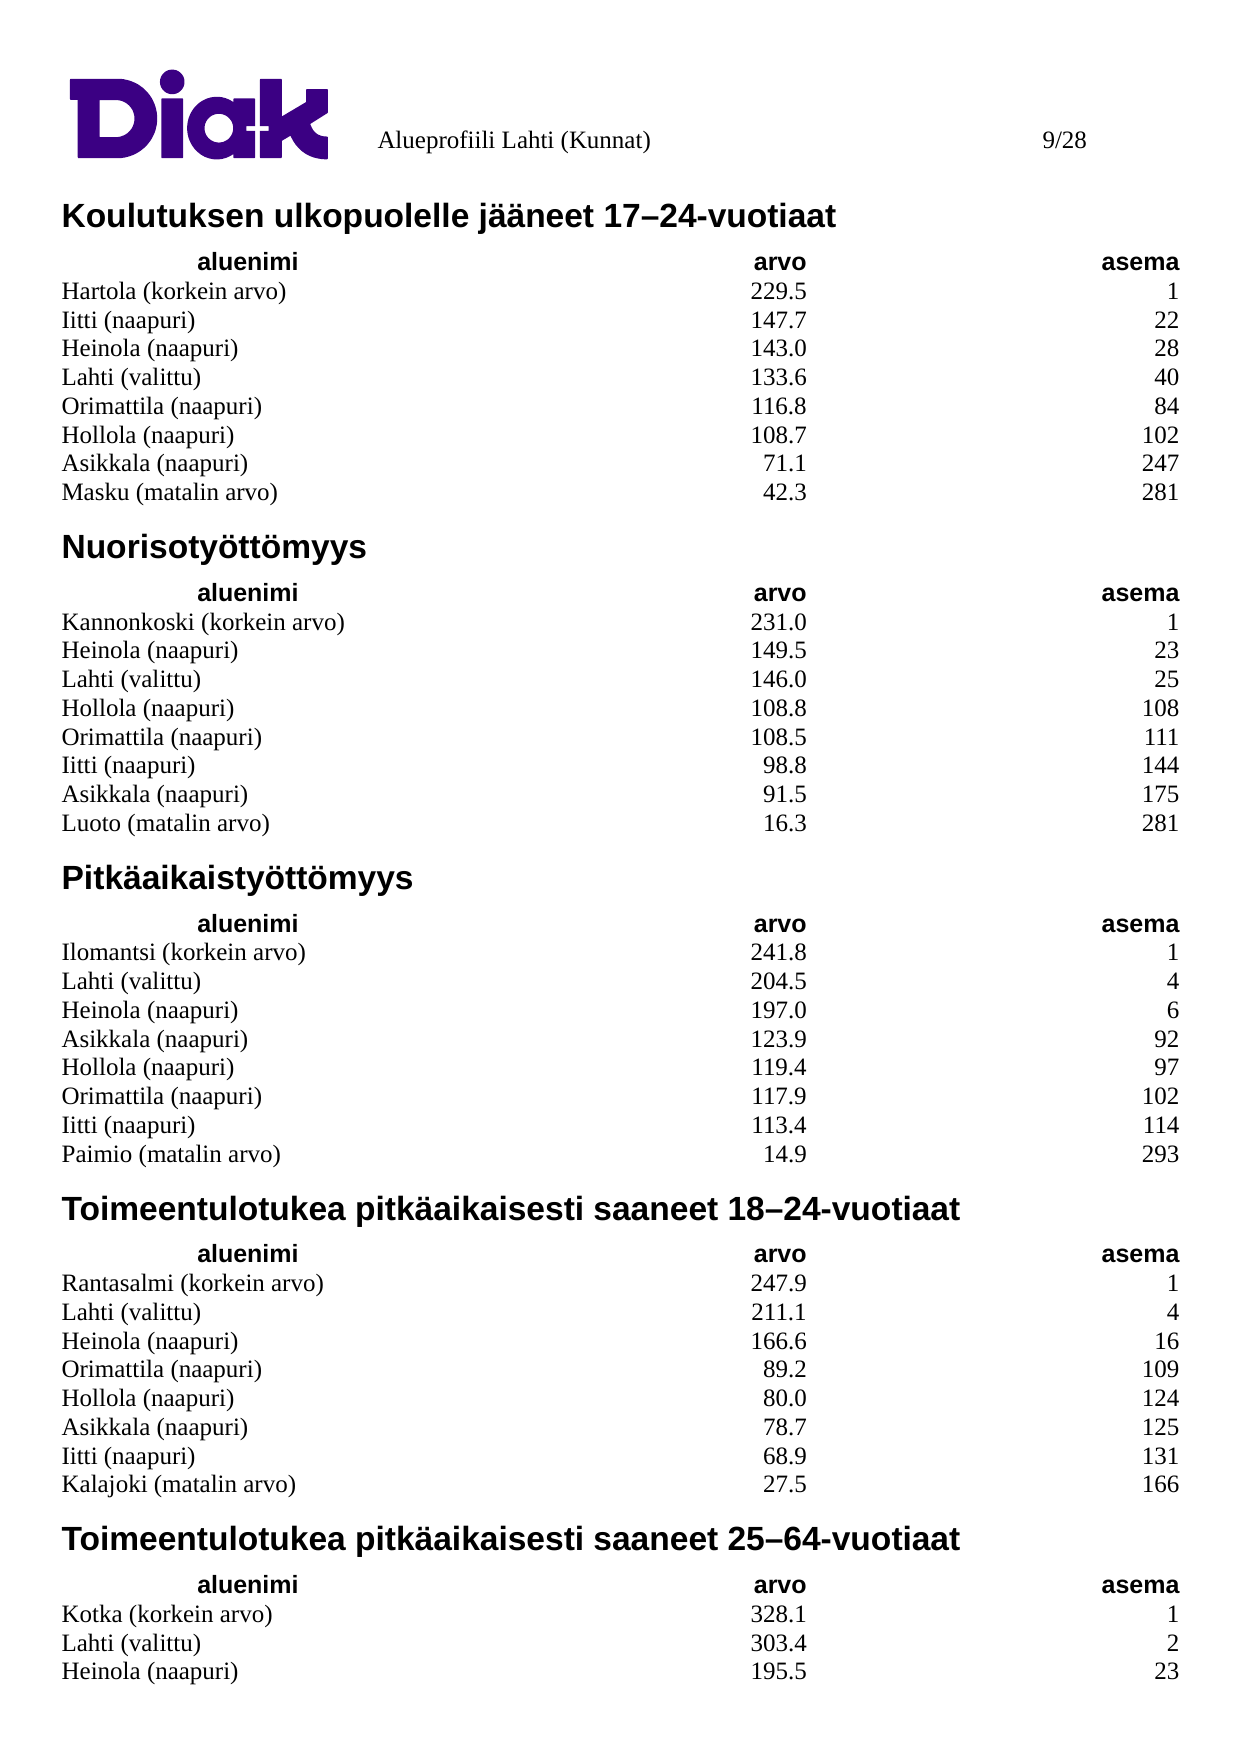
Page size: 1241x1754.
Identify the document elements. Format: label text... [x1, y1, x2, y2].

table_cell 133.6 [434, 362, 806, 391]
table_cell 175 [806, 779, 1179, 808]
table_cell 22 [806, 305, 1179, 333]
table_cell 116.8 [434, 391, 806, 420]
table_cell 149.5 [434, 636, 806, 664]
table_cell 91.5 [434, 779, 806, 808]
table_cell 241.8 [434, 938, 806, 966]
table_cell Lahti (valittu) [61, 1297, 434, 1326]
table_header aluenimi [61, 909, 434, 937]
table_cell 195.5 [434, 1656, 806, 1685]
table_header asema [806, 1570, 1179, 1599]
table_cell 229.5 [434, 276, 806, 305]
table_cell Lahti (valittu) [61, 664, 434, 693]
table_cell 247 [806, 449, 1179, 477]
table_cell 166 [806, 1470, 1179, 1498]
table_cell Orimattila (naapuri) [61, 1081, 434, 1110]
table_cell 1 [806, 1599, 1179, 1628]
table_cell 42.3 [434, 477, 806, 506]
table_cell 68.9 [434, 1441, 806, 1469]
table_cell Orimattila (naapuri) [61, 1355, 434, 1383]
table_cell 303.4 [434, 1628, 806, 1656]
table_header arvo [434, 578, 806, 607]
table_header aluenimi [61, 578, 434, 607]
table_cell Kannonkoski (korkein arvo) [61, 607, 434, 636]
table_cell 281 [806, 808, 1179, 837]
table_cell Hollola (naapuri) [61, 1053, 434, 1081]
table_cell Lahti (valittu) [61, 966, 434, 995]
table_cell 16 [806, 1326, 1179, 1354]
table_cell 131 [806, 1441, 1179, 1469]
table_cell Kotka (korkein arvo) [61, 1599, 434, 1628]
table_cell Heinola (naapuri) [61, 636, 434, 664]
subtitle Pitkäaikaistyöttömyys [61, 858, 1179, 896]
table_header arvo [434, 909, 806, 937]
subtitle Koulutuksen ulkopuolelle jääneet 17–24-vuotiaat [61, 196, 1179, 235]
table_cell 2 [806, 1628, 1179, 1656]
table_header asema [806, 909, 1179, 937]
table_header aluenimi [61, 247, 434, 276]
table_cell Iitti (naapuri) [61, 1441, 434, 1469]
table_header arvo [434, 247, 806, 276]
table_cell 1 [806, 1268, 1179, 1297]
table_cell 28 [806, 334, 1179, 362]
table_cell 84 [806, 391, 1179, 420]
table_cell 113.4 [434, 1110, 806, 1139]
table_cell Ilomantsi (korkein arvo) [61, 938, 434, 966]
table_cell 247.9 [434, 1268, 806, 1297]
table_cell 27.5 [434, 1470, 806, 1498]
table_cell 281 [806, 477, 1179, 506]
table_cell 92 [806, 1024, 1179, 1052]
table_cell 144 [806, 751, 1179, 779]
table_cell 97 [806, 1053, 1179, 1081]
table_cell 197.0 [434, 995, 806, 1024]
table_cell Iitti (naapuri) [61, 305, 434, 333]
table_cell 23 [806, 636, 1179, 664]
table_cell 108.7 [434, 420, 806, 448]
table_cell Hartola (korkein arvo) [61, 276, 434, 305]
table_cell Asikkala (naapuri) [61, 779, 434, 808]
table_cell Paimio (matalin arvo) [61, 1139, 434, 1167]
table_cell 14.9 [434, 1139, 806, 1167]
table_cell Lahti (valittu) [61, 362, 434, 391]
table_cell Heinola (naapuri) [61, 1326, 434, 1354]
table_cell Kalajoki (matalin arvo) [61, 1470, 434, 1498]
table_cell 89.2 [434, 1355, 806, 1383]
table_cell Asikkala (naapuri) [61, 449, 434, 477]
table_cell 124 [806, 1383, 1179, 1412]
table_cell 102 [806, 420, 1179, 448]
table_cell 71.1 [434, 449, 806, 477]
subtitle Toimeentulotukea pitkäaikaisesti saaneet 18–24-vuotiaat [61, 1188, 1179, 1227]
table_cell Luoto (matalin arvo) [61, 808, 434, 837]
table_cell 119.4 [434, 1053, 806, 1081]
table_cell 108.8 [434, 693, 806, 722]
table_cell Asikkala (naapuri) [61, 1024, 434, 1052]
table_cell Lahti (valittu) [61, 1628, 434, 1656]
table_cell Rantasalmi (korkein arvo) [61, 1268, 434, 1297]
table_cell 80.0 [434, 1383, 806, 1412]
table_cell 111 [806, 722, 1179, 751]
table_header asema [806, 1240, 1179, 1268]
table_cell 1 [806, 607, 1179, 636]
table_cell 23 [806, 1656, 1179, 1685]
table_cell Iitti (naapuri) [61, 751, 434, 779]
table_cell 125 [806, 1412, 1179, 1441]
table_cell Heinola (naapuri) [61, 334, 434, 362]
table_cell 78.7 [434, 1412, 806, 1441]
table_cell 293 [806, 1139, 1179, 1167]
table_cell 108 [806, 693, 1179, 722]
table_cell 1 [806, 938, 1179, 966]
table_header aluenimi [61, 1570, 434, 1599]
table_cell 146.0 [434, 664, 806, 693]
table_cell 40 [806, 362, 1179, 391]
table_cell Asikkala (naapuri) [61, 1412, 434, 1441]
table_cell 114 [806, 1110, 1179, 1139]
table_cell 102 [806, 1081, 1179, 1110]
table_cell 25 [806, 664, 1179, 693]
table_cell 16.3 [434, 808, 806, 837]
table_cell 6 [806, 995, 1179, 1024]
table_cell Heinola (naapuri) [61, 1656, 434, 1685]
table_cell Hollola (naapuri) [61, 693, 434, 722]
subtitle Nuorisotyöttömyys [61, 527, 1179, 566]
table_cell 117.9 [434, 1081, 806, 1110]
table_cell Orimattila (naapuri) [61, 722, 434, 751]
subtitle Toimeentulotukea pitkäaikaisesti saaneet 25–64-vuotiaat [61, 1519, 1179, 1558]
table_cell 123.9 [434, 1024, 806, 1052]
table_cell 231.0 [434, 607, 806, 636]
table_cell 204.5 [434, 966, 806, 995]
table_cell 166.6 [434, 1326, 806, 1354]
table_header asema [806, 247, 1179, 276]
table_cell 4 [806, 966, 1179, 995]
table_header aluenimi [61, 1240, 434, 1268]
table_cell Orimattila (naapuri) [61, 391, 434, 420]
table_cell 98.8 [434, 751, 806, 779]
table_cell Heinola (naapuri) [61, 995, 434, 1024]
table_cell 108.5 [434, 722, 806, 751]
table_cell 1 [806, 276, 1179, 305]
table_cell 109 [806, 1355, 1179, 1383]
table_header arvo [434, 1240, 806, 1268]
table_cell 328.1 [434, 1599, 806, 1628]
table_cell Iitti (naapuri) [61, 1110, 434, 1139]
table_cell 147.7 [434, 305, 806, 333]
table_cell 211.1 [434, 1297, 806, 1326]
table_cell Hollola (naapuri) [61, 1383, 434, 1412]
table_header asema [806, 578, 1179, 607]
table_header arvo [434, 1570, 806, 1599]
table_cell Hollola (naapuri) [61, 420, 434, 448]
table_cell 143.0 [434, 334, 806, 362]
table_cell 4 [806, 1297, 1179, 1326]
table_cell Masku (matalin arvo) [61, 477, 434, 506]
